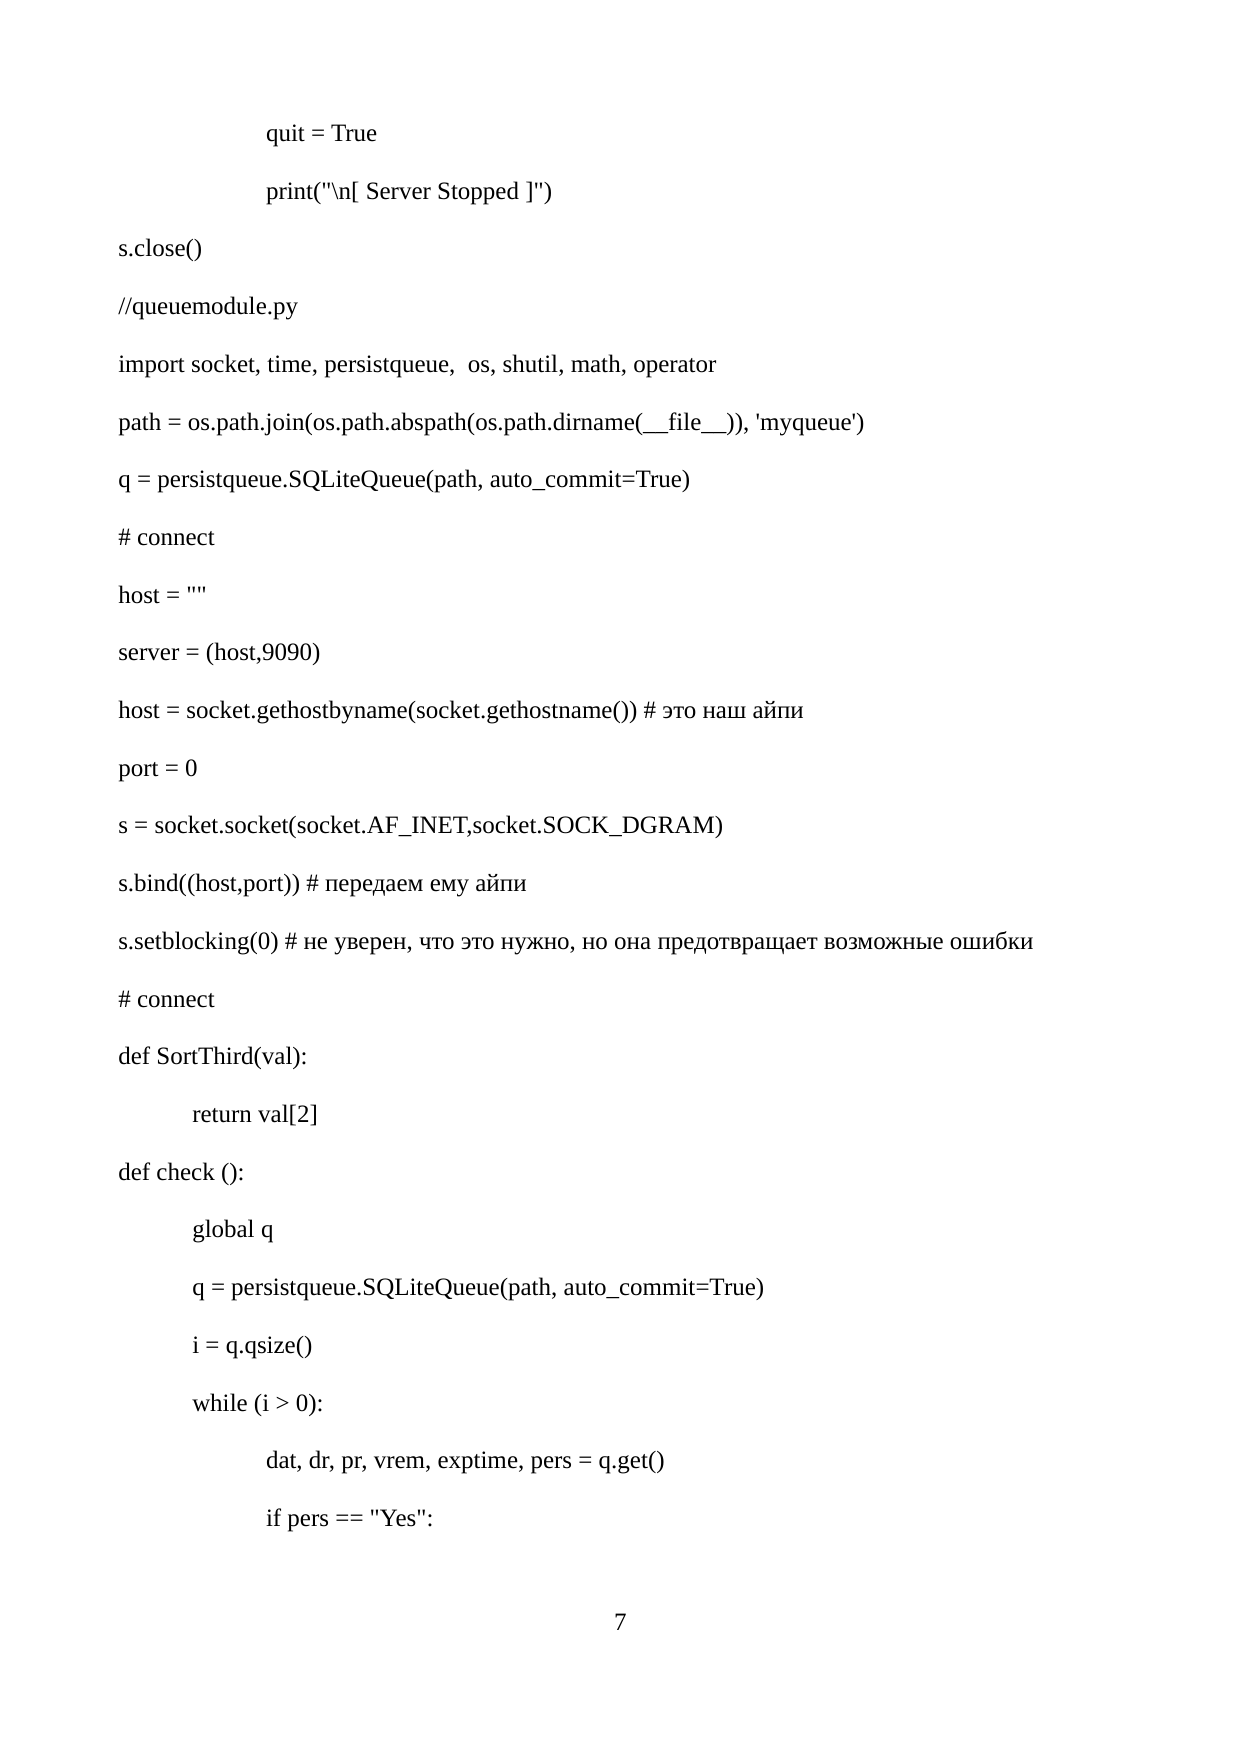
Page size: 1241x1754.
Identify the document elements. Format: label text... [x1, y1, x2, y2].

text # connect [118, 984, 1122, 1012]
text //queuemodule.py [118, 291, 1122, 320]
text def SortThird(val): [118, 1041, 1122, 1070]
text def check (): [118, 1157, 1122, 1186]
text q = persistqueue.SQLiteQueue(path, auto_commit=True) [118, 1272, 1122, 1301]
text host = "" [118, 580, 1122, 608]
text print("\n[ Server Stopped ]") [118, 176, 1122, 204]
text port = 0 [118, 753, 1122, 782]
text # connect [118, 522, 1122, 551]
text q = persistqueue.SQLiteQueue(path, auto_commit=True) [118, 464, 1122, 493]
text dat, dr, pr, vrem, exptime, pers = q.get() [118, 1445, 1122, 1474]
text return val[2] [118, 1099, 1122, 1128]
text server = (host,9090) [118, 637, 1122, 666]
text s = socket.socket(socket.AF_INET,socket.SOCK_DGRAM) [118, 811, 1122, 839]
text import socket, time, persistqueue, os, shutil, math, operator [118, 349, 1122, 378]
text if pers == "Yes": [118, 1503, 1122, 1532]
text host = socket.gethostbyname(socket.gethostname()) # это наш айпи [118, 695, 1122, 724]
text global q [118, 1214, 1122, 1243]
text i = q.qsize() [118, 1330, 1122, 1359]
text s.setblocking(0) # не уверен, что это нужно, но она предотвращает возможные ошибки [118, 926, 1122, 955]
text path = os.path.join(os.path.abspath(os.path.dirname(__file__)), 'myqueue') [118, 407, 1122, 435]
text s.close() [118, 233, 1122, 262]
text s.bind((host,port)) # передаем ему айпи [118, 868, 1122, 897]
text while (i > 0): [118, 1388, 1122, 1416]
text quit = True [118, 118, 1122, 147]
